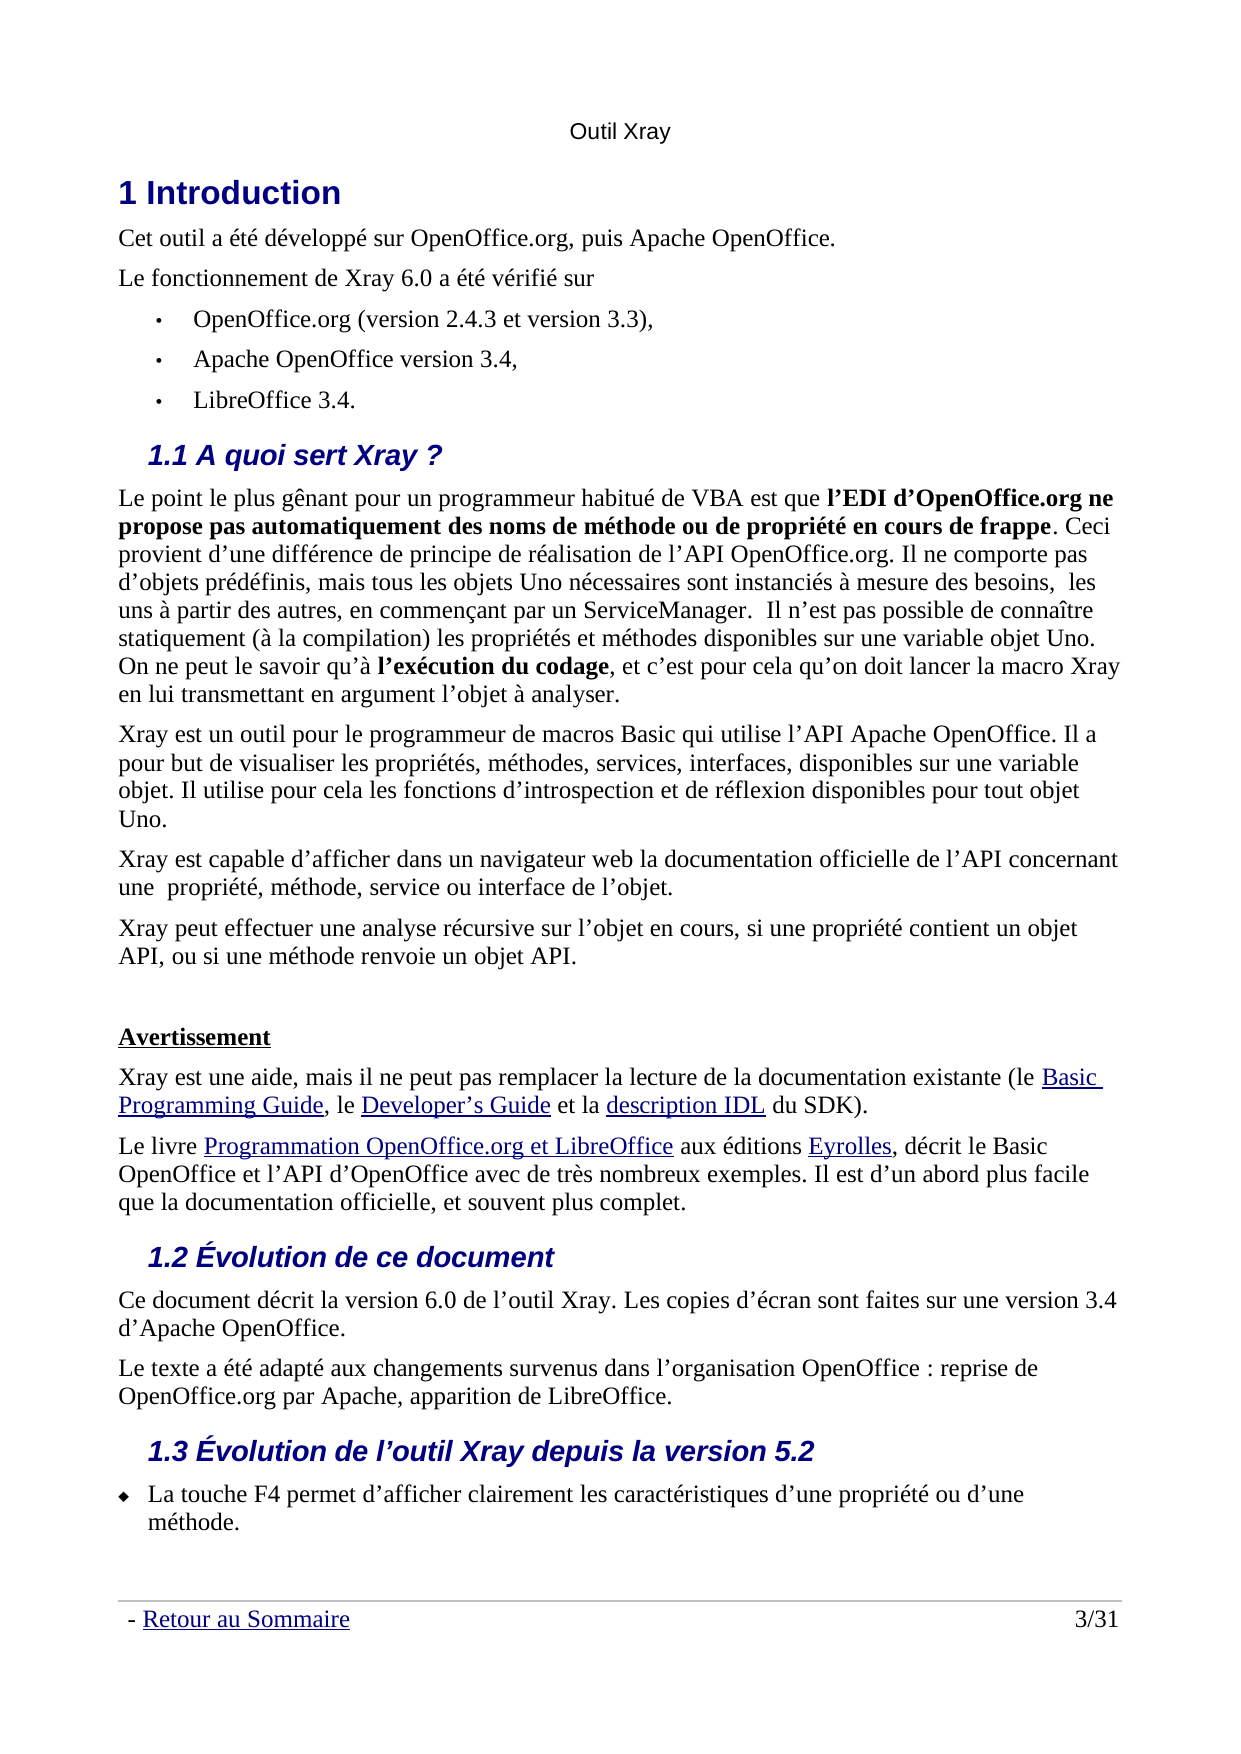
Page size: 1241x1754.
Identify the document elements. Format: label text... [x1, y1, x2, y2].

subtitle Évolution de ce document [148, 1241, 1122, 1273]
list La touche F4 permet d’afficher clairement les caractéristiques d’une propriété ou d’une méthode. [118, 1480, 1122, 1536]
list OpenOffice.org (version 2.4.3 et version 3.3), [156, 305, 1122, 333]
text Xray peut effectuer une analyse récursive sur l’objet en cours, si une propriété contient un objet API, ou si une méthode renvoie un objet API. [118, 913, 1122, 969]
subtitle Évolution de l’outil Xray depuis la version 5.2 [148, 1435, 1122, 1468]
text Cet outil a été développé sur OpenOffice.org, puis Apache OpenOffice. [118, 224, 1122, 252]
text Le texte a été adapté aux changements survenus dans l’organisation OpenOffice : reprise de OpenOffice.org par Apache, apparition de LibreOffice. [118, 1354, 1122, 1410]
subtitle A quoi sert Xray ? [148, 439, 1122, 471]
text Le fonctionnement de Xray 6.0 a été vérifié sur [118, 264, 1122, 292]
text Ce document décrit la version 6.0 de l’outil Xray. Les copies d’écran sont faites sur une version 3.4 d’Apache OpenOffice. [118, 1286, 1122, 1342]
list LibreOffice 3.4. [156, 386, 1122, 414]
text Le point le plus gênant pour un programmeur habitué de VBA est que l’EDI d’OpenOffice.org ne propose pas automatiquement des noms de méthode ou de propriété en cours de frappe. Ceci provient d’une différence de principe de réalisation de l’API OpenOffice.org. Il ne comporte pas d’objets prédéfinis, mais tous les objets Uno nécessaires sont instanciés à mesure des besoins, les uns à partir des autres, en commençant par un ServiceManager. Il n’est pas possible de connaître statiquement (à la compilation) les propriétés et méthodes disponibles sur une variable objet Uno. On ne peut le savoir qu’à l’exécution du codage, et c’est pour cela qu’on doit lancer la macro Xray en lui transmettant en argument l’objet à analyser. [118, 484, 1122, 708]
text Xray est capable d’afficher dans un navigateur web la documentation officielle de l’API concernant une propriété, méthode, service ou interface de l’objet. [118, 845, 1122, 901]
subtitle Introduction [118, 174, 1122, 211]
text Xray est un outil pour le programmeur de macros Basic qui utilise l’API Apache OpenOffice. Il a pour but de visualiser les propriétés, méthodes, services, interfaces, disponibles sur une variable objet. Il utilise pour cela les fonctions d’introspection et de réflexion disponibles pour tout objet Uno. [118, 720, 1122, 832]
text Xray est une aide, mais il ne peut pas remplacer la lecture de la documentation existante (le Basic Programming Guide, le Developer’s Guide et la description IDL du SDK). [118, 1063, 1122, 1119]
text Avertissement [118, 1023, 1122, 1051]
list Apache OpenOffice version 3.4, [156, 345, 1122, 373]
text Le livre Programmation OpenOffice.org et LibreOffice aux éditions Eyrolles, décrit le Basic OpenOffice et l’API d’OpenOffice avec de très nombreux exemples. Il est d’un abord plus facile que la documentation officielle, et souvent plus complet. [118, 1132, 1122, 1216]
